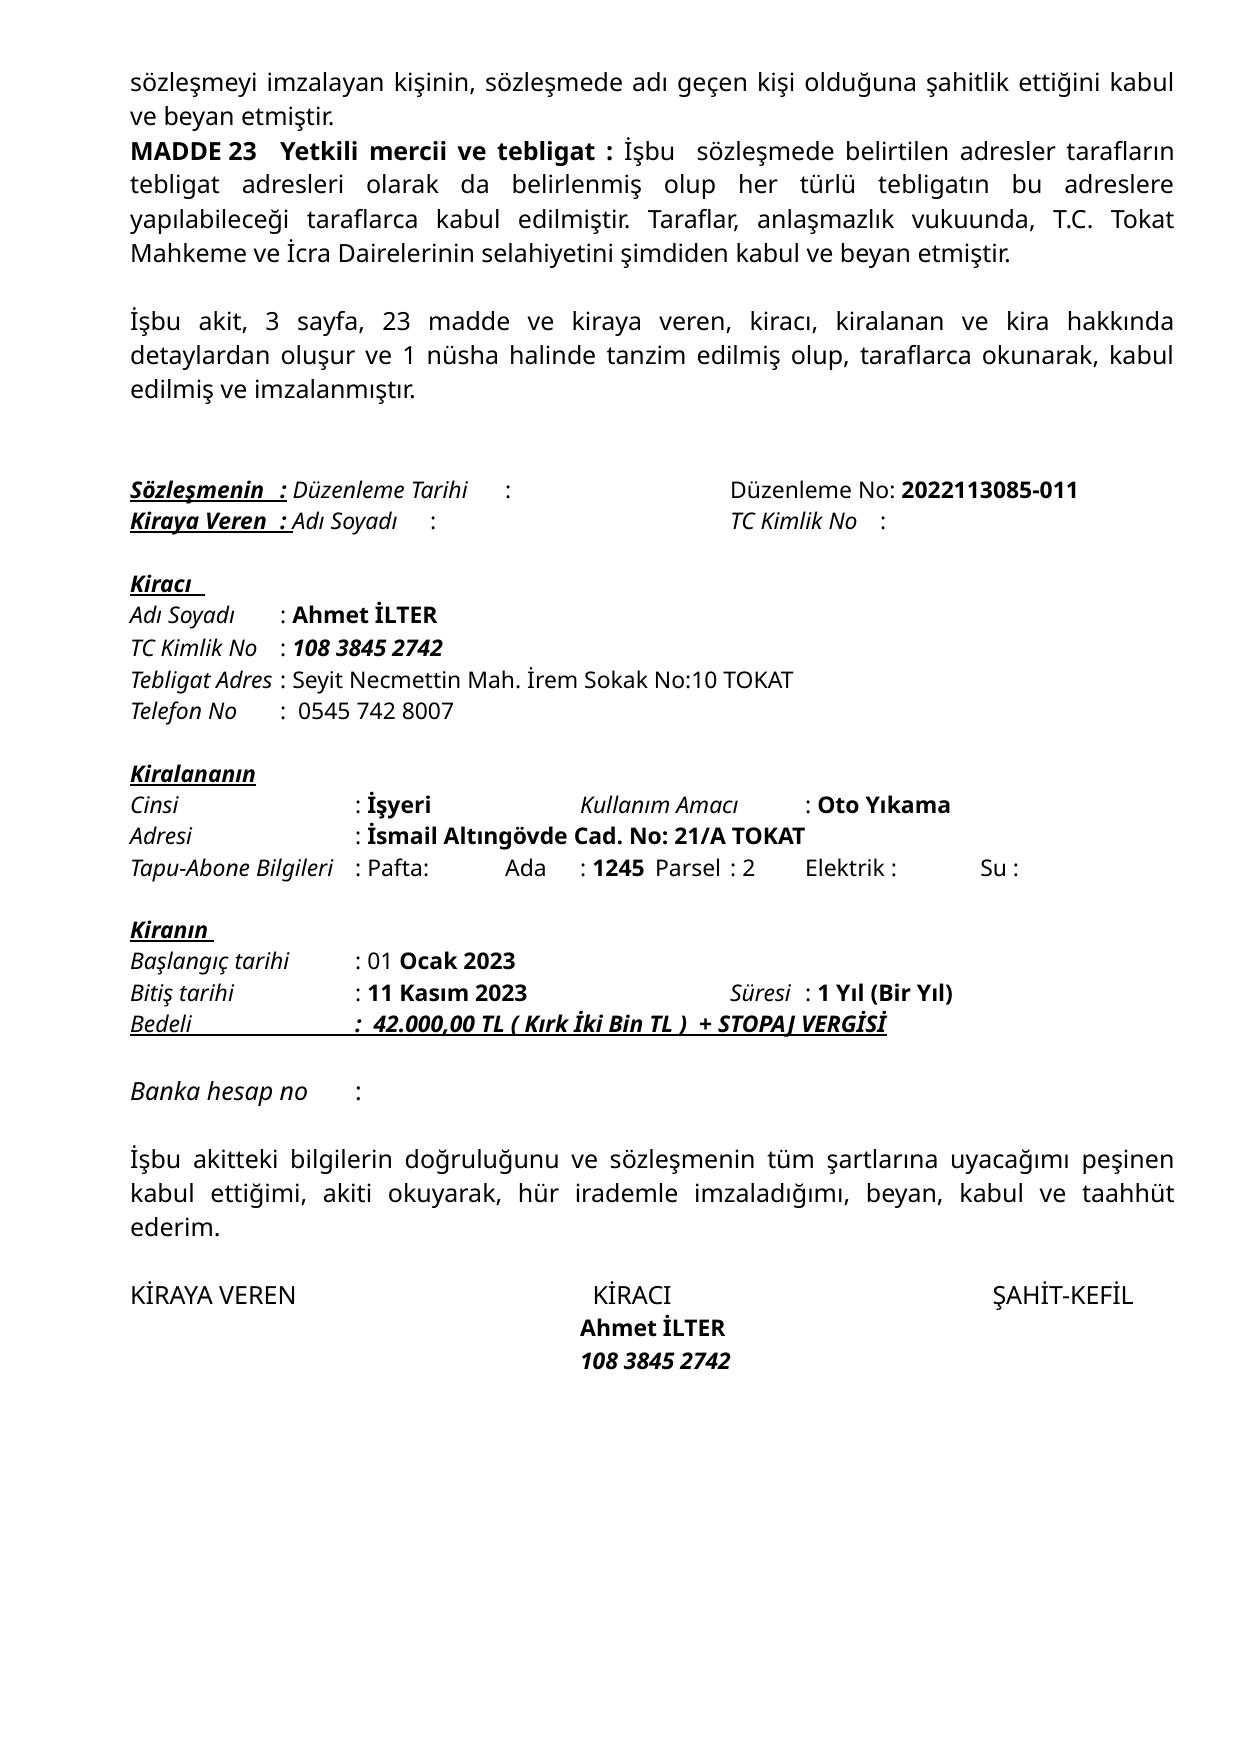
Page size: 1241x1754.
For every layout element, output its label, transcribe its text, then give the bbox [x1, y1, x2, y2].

text Başlangıç tarihi : 01 Ocak 2023 [130, 945, 1175, 977]
text Cinsi : İşyeri Kullanım Amacı : Oto Yıkama [130, 789, 1175, 820]
text Ahmet İLTER [130, 1312, 1175, 1343]
text İşbu akitteki bilgilerin doğruluğunu ve sözleşmenin tüm şartlarına uyacağımı peşinen kabul ettiğimi, akiti okuyarak, hür irademle imzaladığımı, beyan, kabul ve taahhüt ederim. [130, 1141, 1175, 1243]
text Kiralananın [130, 758, 1175, 789]
text Tapu-Abone Bilgileri : Pafta: Ada : 1245 Parsel : 2 Elektrik : Su : [130, 852, 1175, 883]
list İşbu akit, 3 sayfa, 23 madde ve kiraya veren, kiracı, kiralanan ve kira hakkında detaylardan oluşur ve 1 nüsha halinde tanzim edilmiş olup, taraflarca okunarak, kabul edilmiş ve imzalanmıştır. [130, 303, 1175, 406]
text TC Kimlik No : 108 3845 2742 [130, 630, 1175, 664]
text Sözleşmenin : Düzenleme Tarihi : Düzenleme No: 2022113085-011 [130, 474, 1175, 505]
text Telefon No : 0545 742 8007 [130, 695, 1175, 727]
text Adı Soyadı : Ahmet İLTER [130, 599, 1175, 630]
text Adresi : İsmail Altıngövde Cad. No: 21/A TOKAT [130, 820, 1175, 852]
text Kiraya Veren : Adı Soyadı : TC Kimlik No : [130, 505, 1175, 536]
text Banka hesap no : [130, 1073, 1175, 1107]
text KİRAYA VEREN KİRACI ŞAHİT-KEFİL [130, 1277, 1175, 1312]
text Tebligat Adres : Seyit Necmettin Mah. İrem Sokak No:10 TOKAT [130, 664, 1175, 695]
text Bedeli : 42.000,00 TL ( Kırk İki Bin TL ) + STOPAJ VERGİSİ [130, 1008, 1175, 1039]
text 108 3845 2742 [130, 1343, 1175, 1377]
list MADDE 23 Yetkili mercii ve tebligat : İşbu sözleşmede belirtilen adresler tarafların tebligat adresleri olarak da belirlenmiş olup her türlü tebligatın bu adreslere yapılabileceği taraflarca kabul edilmiştir. Taraflar, anlaşmazlık vukuunda, T.C. Tokat Mahkeme ve İcra Dairelerinin selahiyetini şimdiden kabul ve beyan etmiştir. [130, 133, 1175, 269]
text Kiracı [130, 567, 1175, 599]
list sözleşmeyi imzalayan kişinin, sözleşmede adı geçen kişi olduğuna şahitlik ettiğini kabul ve beyan etmiştir. [130, 65, 1175, 133]
text Bitiş tarihi : 11 Kasım 2023 Süresi : 1 Yıl (Bir Yıl) [130, 977, 1175, 1008]
text Kiranın [130, 914, 1175, 945]
